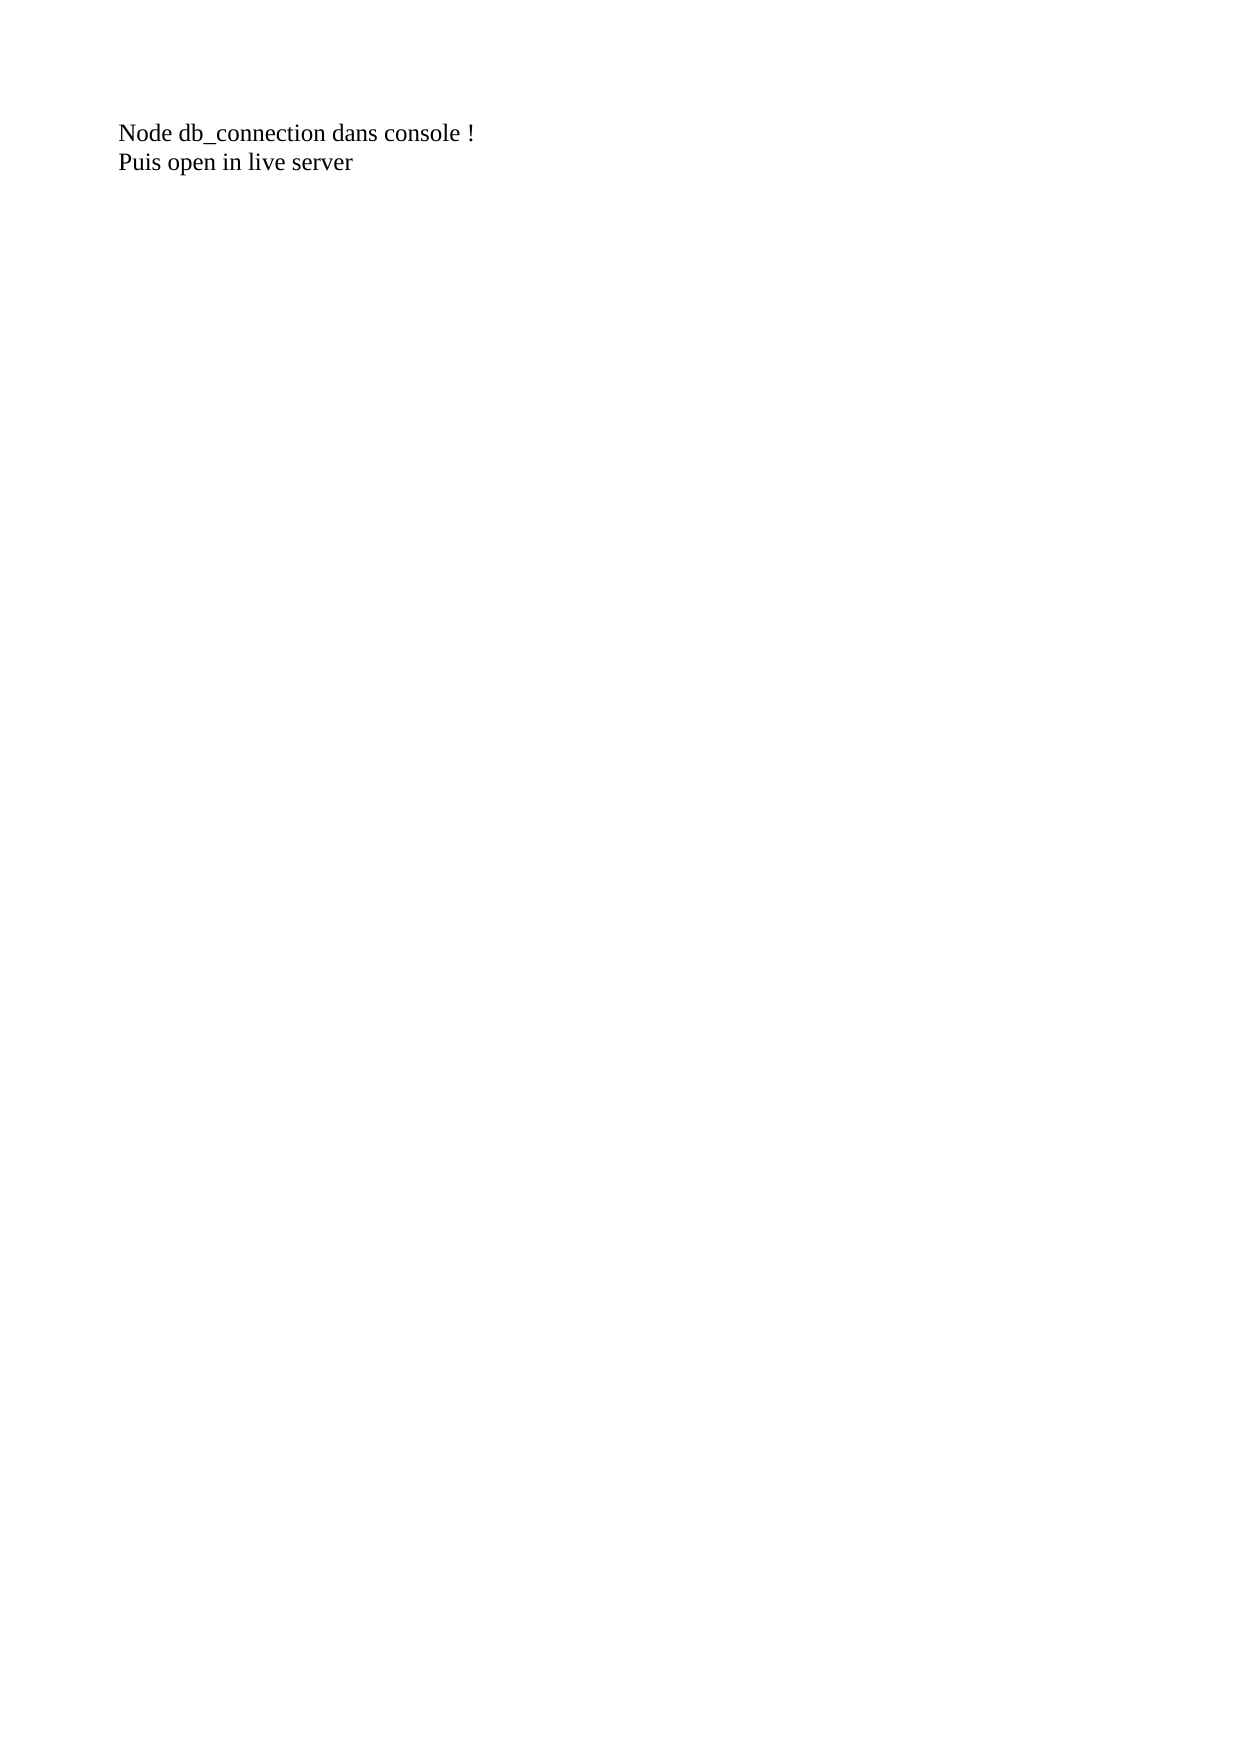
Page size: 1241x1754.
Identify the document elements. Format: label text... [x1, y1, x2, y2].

text Node db_connection dans console ! [118, 118, 1122, 147]
text Puis open in live server [118, 147, 1122, 176]
